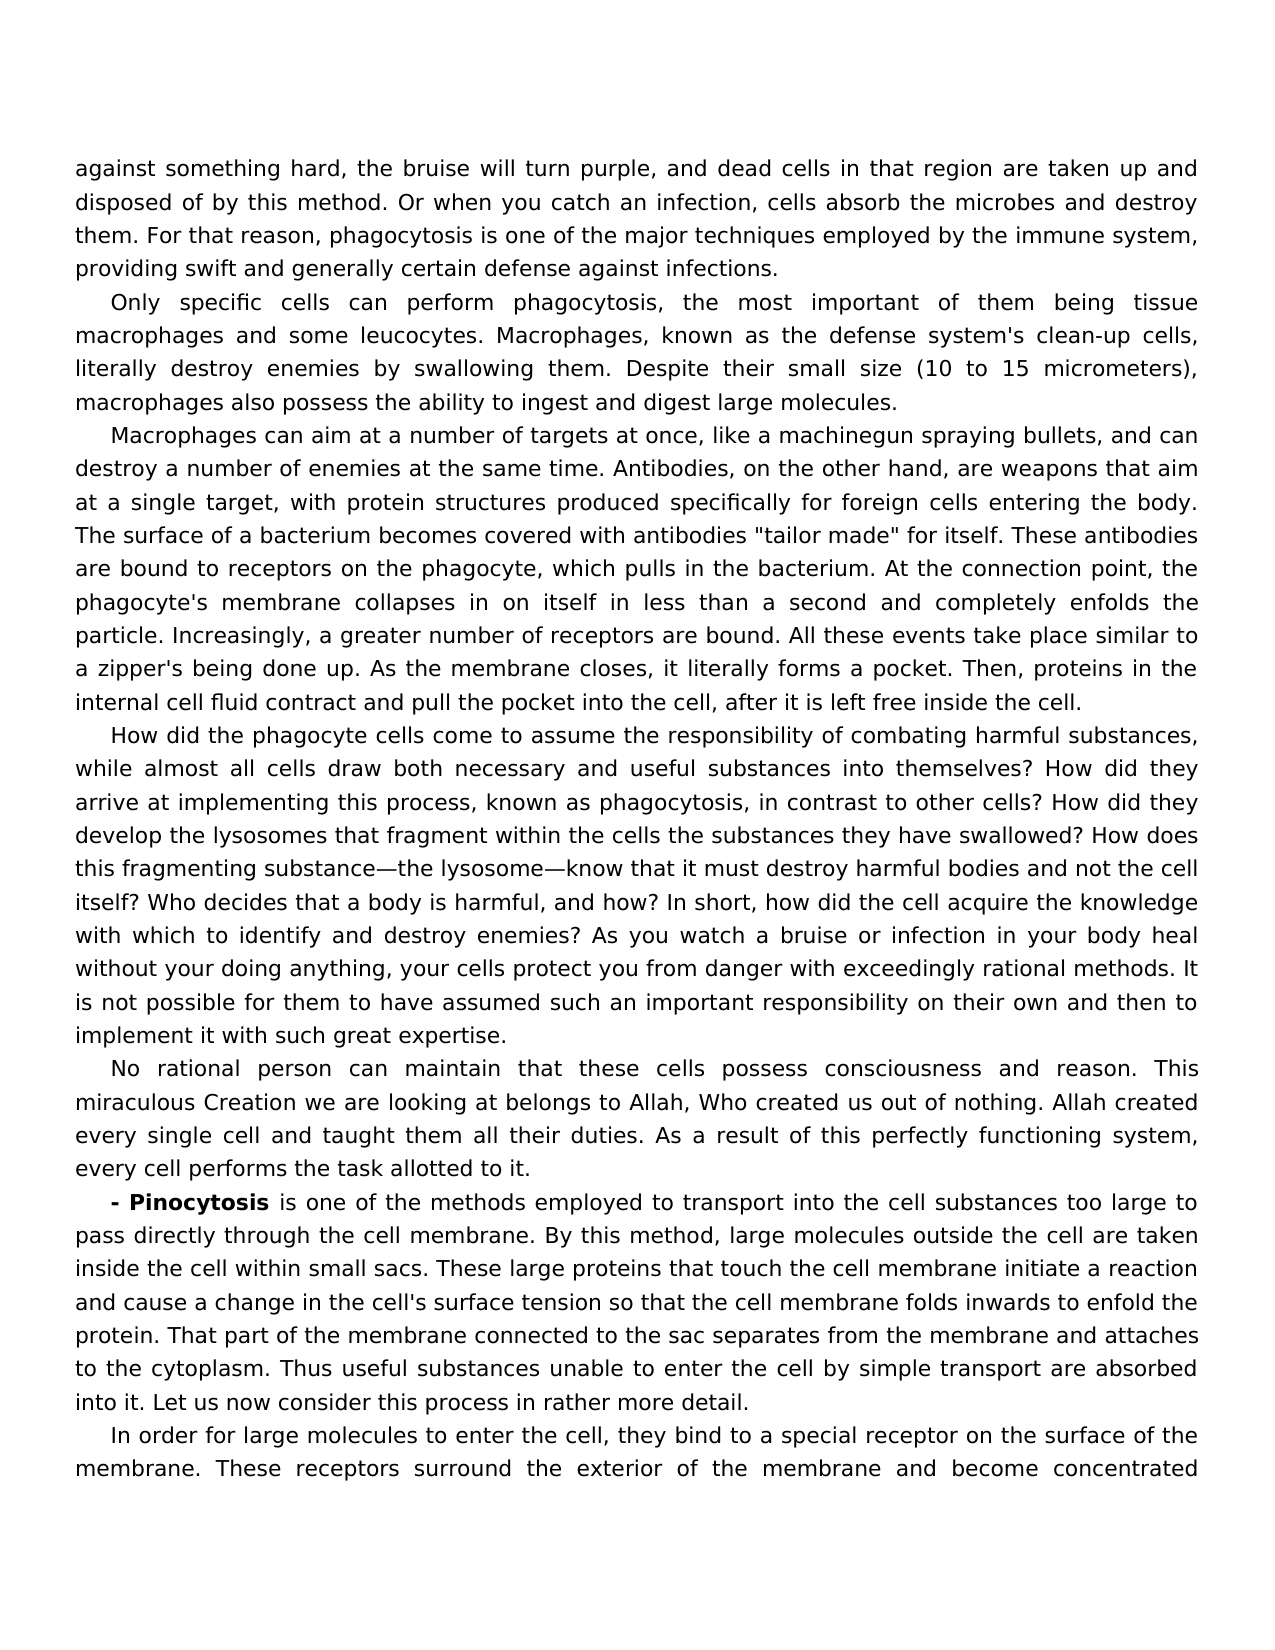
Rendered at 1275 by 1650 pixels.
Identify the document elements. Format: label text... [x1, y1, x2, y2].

text - Pinocytosis is one of the methods employed to transport into the cell substances too large to pass directly through the cell membrane. By this method, large molecules outside the cell are taken inside the cell within small sacs. These large proteins that touch the cell membrane initiate a reaction and cause a change in the cell's surface tension so that the cell membrane folds inwards to enfold the protein. That part of the membrane connected to the sac separates from the membrane and attaches to the cytoplasm. Thus useful substances unable to enter the cell by simple transport are absorbed into it. Let us now consider this process in rather more detail. [75, 1183, 1200, 1417]
text In order for large molecules to enter the cell, they bind to a special receptor on the surface of the membrane. These receptors surround the exterior of the membrane and become concentrated [75, 1417, 1200, 1483]
text Only specific cells can perform phagocytosis, the most important of them being tissue macrophages and some leucocytes. Macrophages, known as the defense system's clean-up cells, literally destroy enemies by swallowing them. Despite their small size (10 to 15 micrometers), macrophages also possess the ability to ingest and digest large molecules. [75, 283, 1200, 417]
text Macrophages can aim at a number of targets at once, like a machinegun spraying bullets, and can destroy a number of enemies at the same time. Antibodies, on the other hand, are weapons that aim at a single target, with protein structures produced specifically for foreign cells entering the body. The surface of a bacterium becomes covered with antibodies "tailor made" for itself. These antibodies are bound to receptors on the phagocyte, which pulls in the bacterium. At the connection point, the phagocyte's membrane collapses in on itself in less than a second and completely enfolds the particle. Increasingly, a greater number of receptors are bound. All these events take place similar to a zipper's being done up. As the membrane closes, it literally forms a pocket. Then, proteins in the internal cell fluid contract and pull the pocket into the cell, after it is left free inside the cell. [75, 417, 1200, 717]
text No rational person can maintain that these cells possess consciousness and reason. This miraculous Creation we are looking at belongs to Allah, Who created us out of nothing. Allah created every single cell and taught them all their duties. As a result of this perfectly functioning system, every cell performs the task allotted to it. [75, 1050, 1200, 1183]
text How did the phagocyte cells come to assume the responsibility of combating harmful substances, while almost all cells draw both necessary and useful substances into themselves? How did they arrive at implementing this process, known as phagocytosis, in contrast to other cells? How did they develop the lysosomes that fragment within the cells the substances they have swallowed? How does this fragmenting substance—the lysosome—know that it must destroy harmful bodies and not the cell itself? Who decides that a body is harmful, and how? In short, how did the cell acquire the knowledge with which to identify and destroy enemies? As you watch a bruise or infection in your body heal without your doing anything, your cells protect you from danger with exceedingly rational methods. It is not possible for them to have assumed such an important responsibility on their own and then to implement it with such great expertise. [75, 717, 1200, 1050]
text against something hard, the bruise will turn purple, and dead cells in that region are taken up and disposed of by this method. Or when you catch an infection, cells absorb the microbes and destroy them. For that reason, phagocytosis is one of the major techniques employed by the immune system, providing swift and generally certain defense against infections. [75, 150, 1200, 283]
